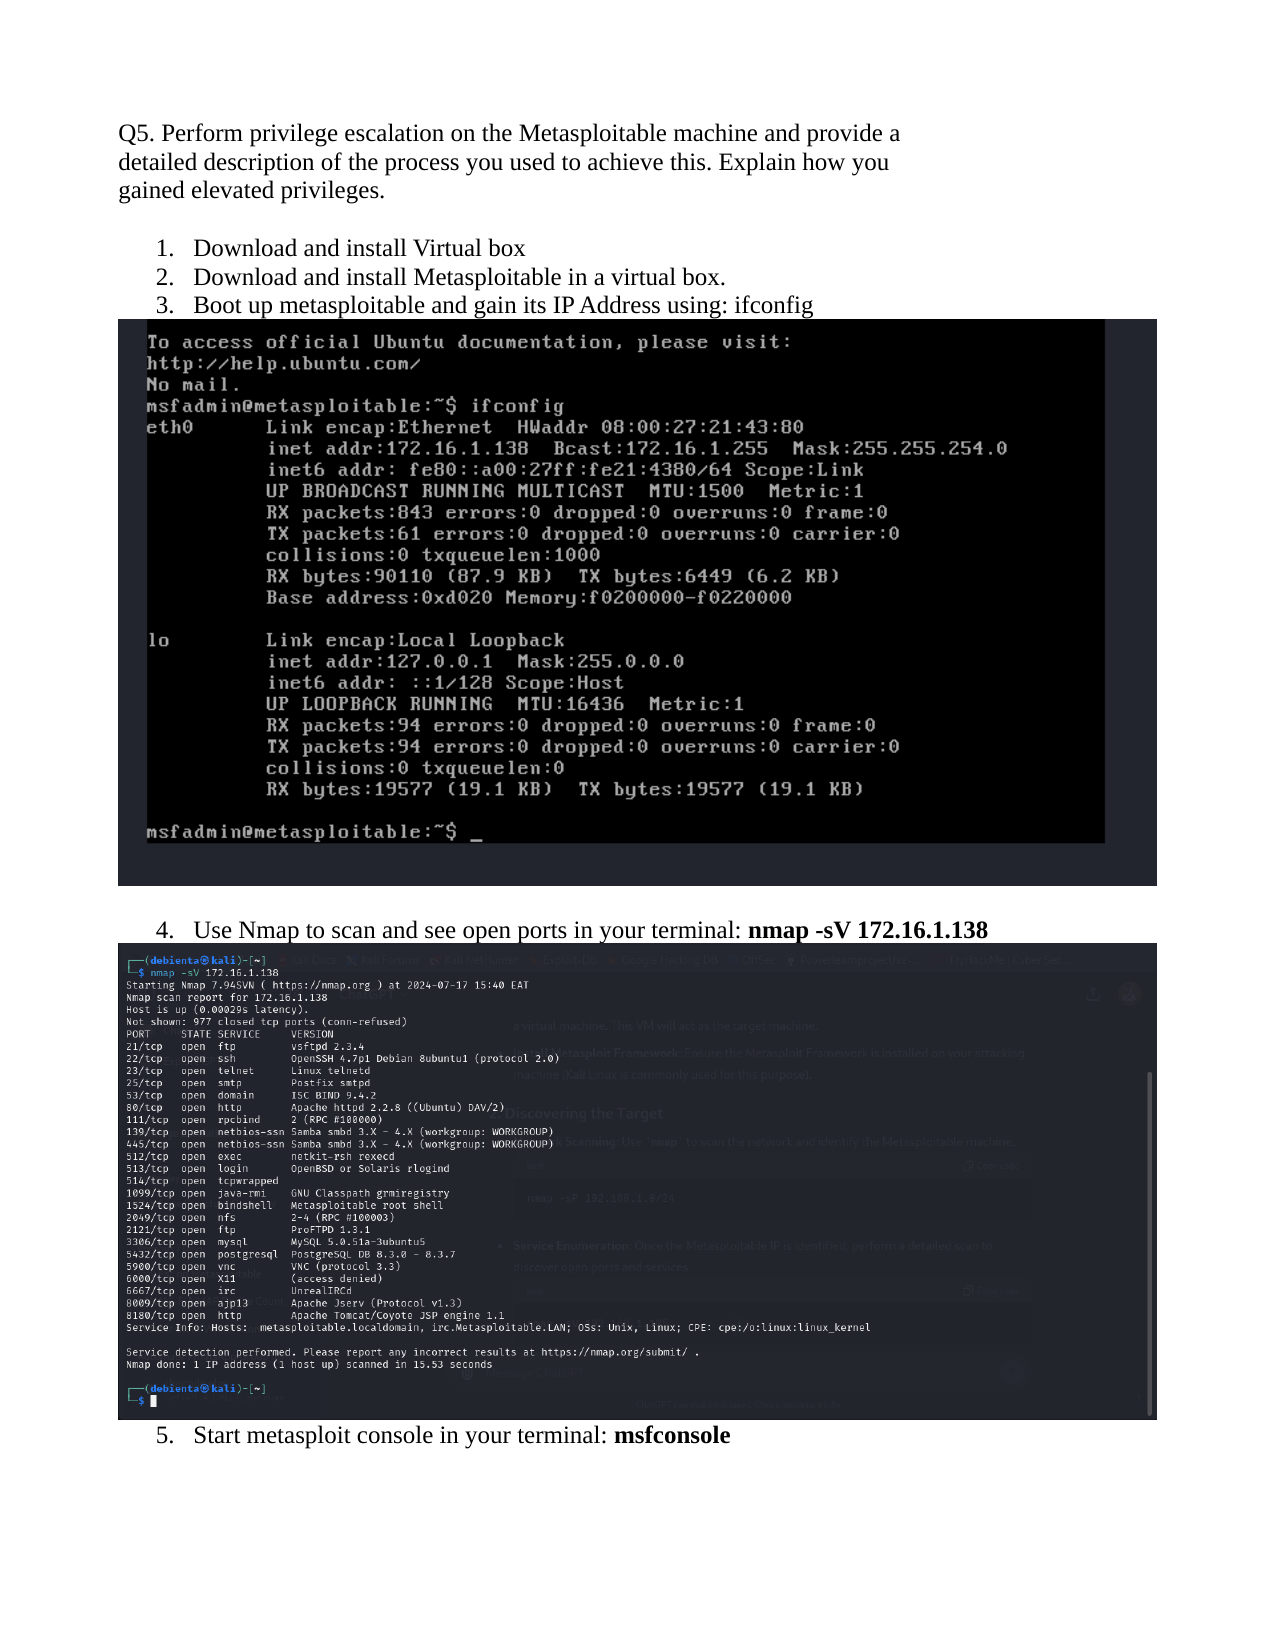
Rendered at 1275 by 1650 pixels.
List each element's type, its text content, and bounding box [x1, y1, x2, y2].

list Use Nmap to scan and see open ports in your terminal: nmap -sV 172.16.1.138 [156, 915, 1157, 943]
list Start metasploit console in your terminal: msfconsole [156, 1420, 1157, 1448]
list Download and install Virtual box [156, 233, 1157, 262]
text Q5. Perform privilege escalation on the Metasploitable machine and provide a [118, 118, 1157, 147]
text gained elevated privileges. [118, 176, 1157, 204]
list Boot up metasploitable and gain its IP Address using: ifconfig [156, 291, 1157, 319]
text detailed description of the process you used to achieve this. Explain how you [118, 147, 1157, 176]
list Download and install Metasploitable in a virtual box. [156, 262, 1157, 291]
picture [118, 943, 1157, 1420]
picture [118, 319, 1157, 886]
